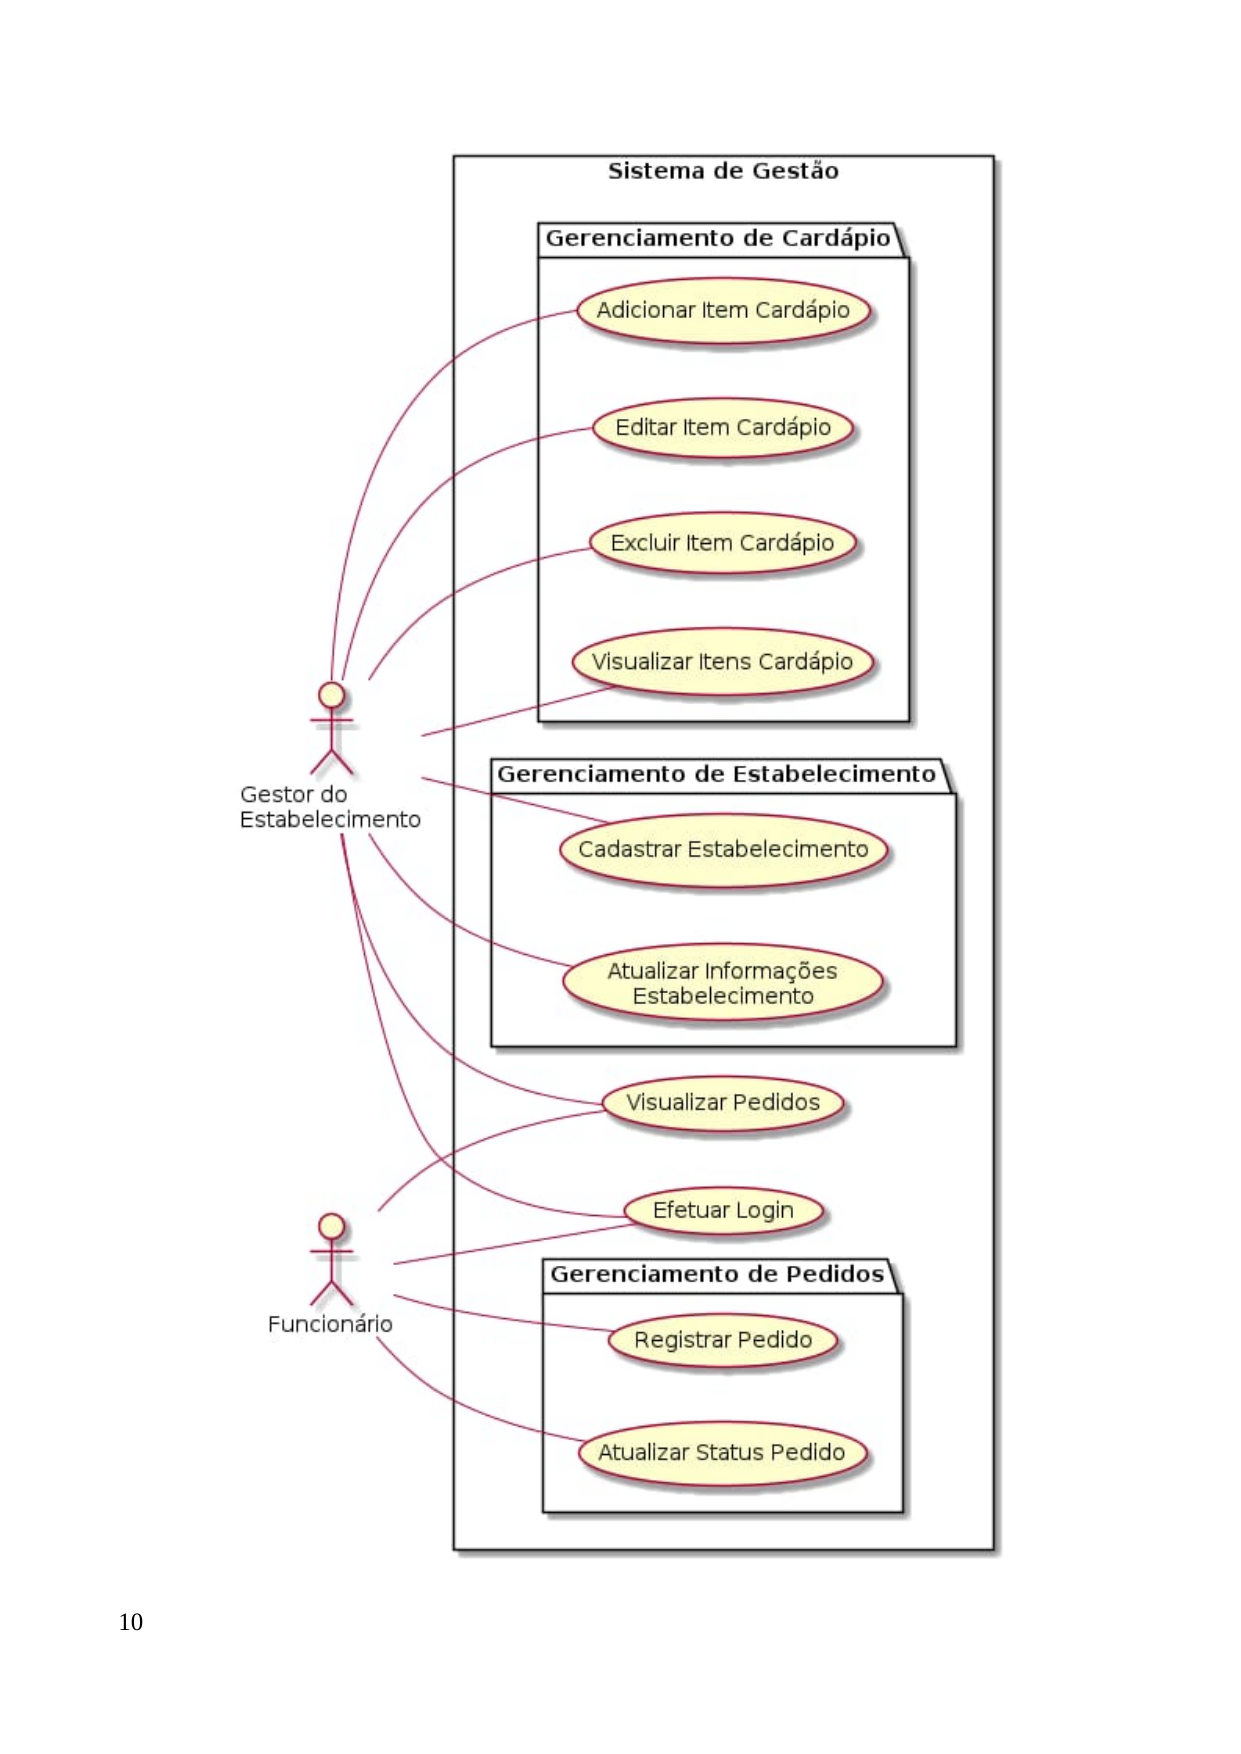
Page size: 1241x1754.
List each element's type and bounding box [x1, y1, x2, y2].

picture [231, 118, 1009, 1565]
